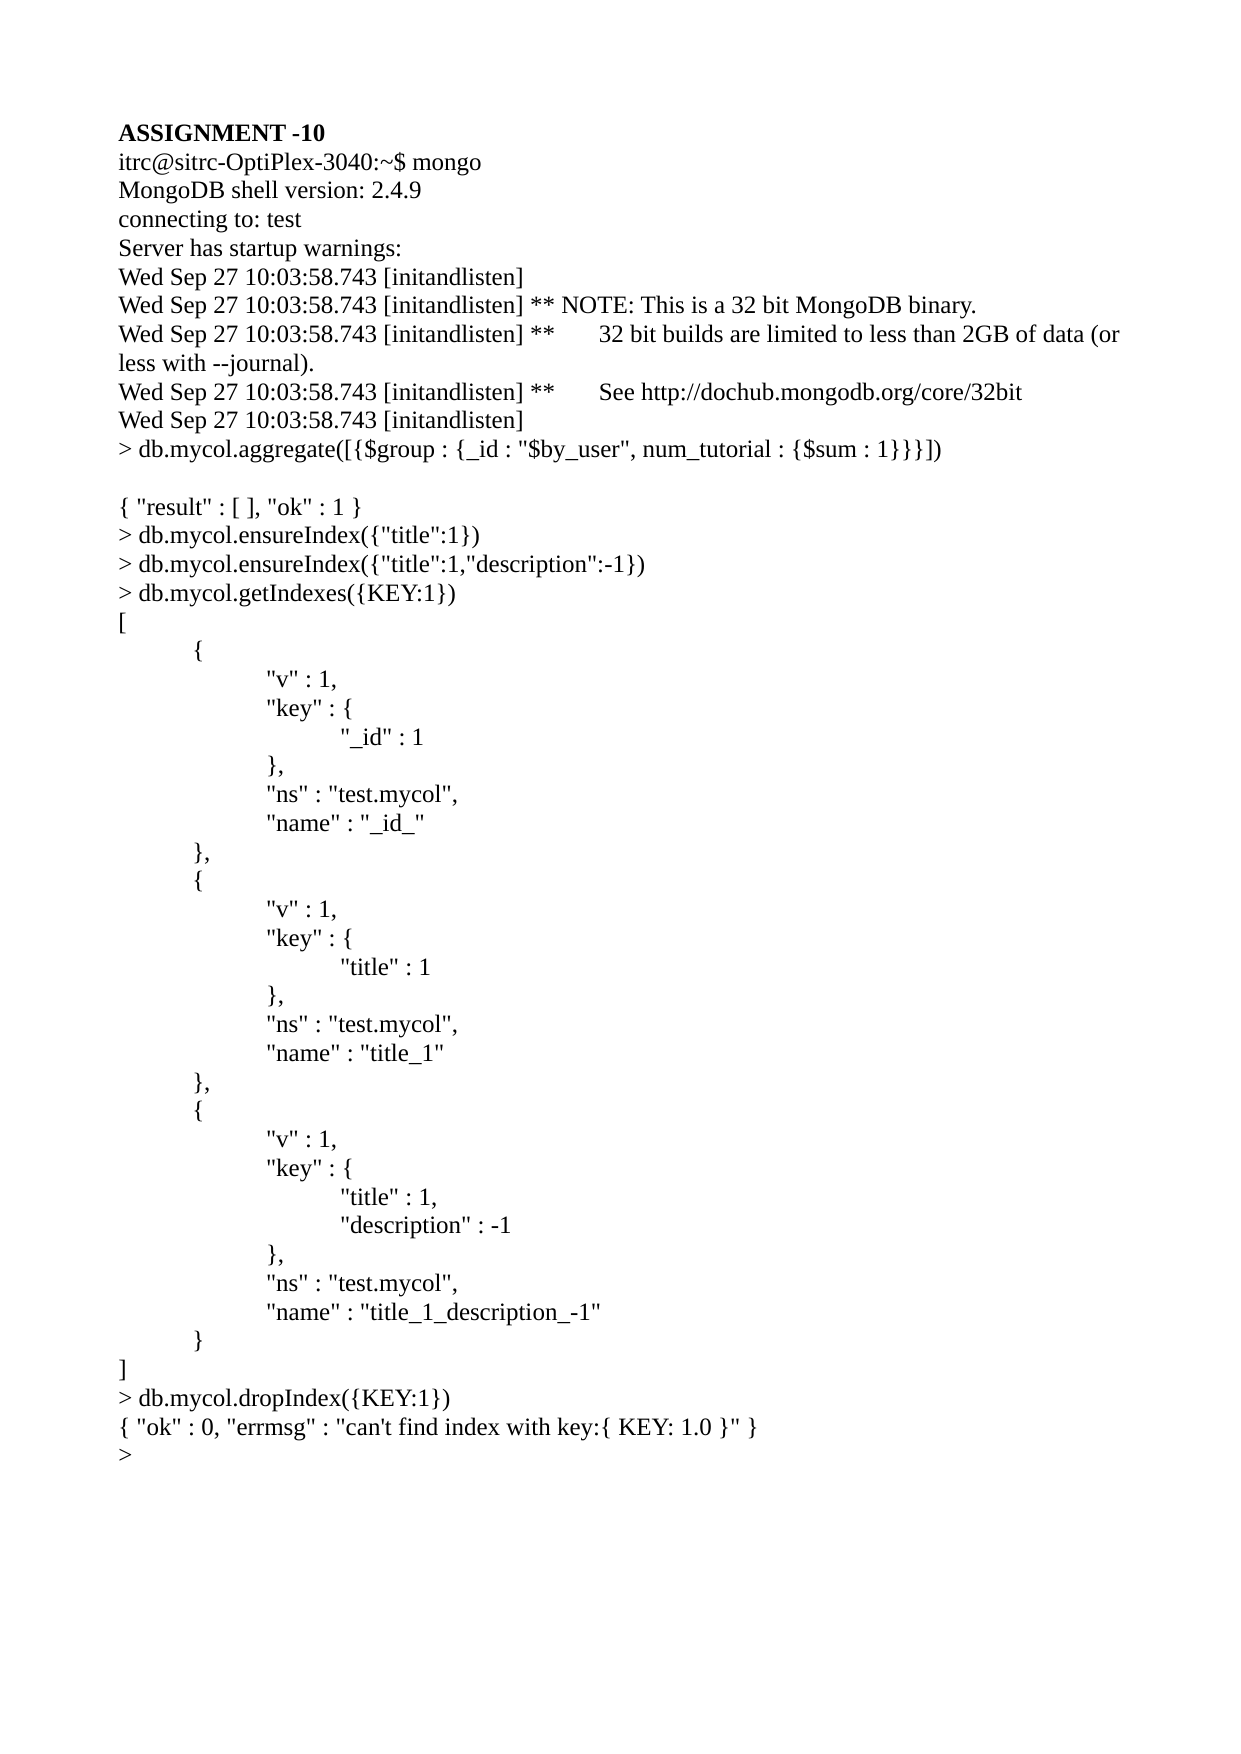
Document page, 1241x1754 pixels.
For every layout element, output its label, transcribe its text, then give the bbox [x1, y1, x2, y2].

text "_id" : 1 [118, 722, 1122, 751]
text Wed Sep 27 10:03:58.743 [initandlisten] ** See http://dochub.mongodb.org/core/32bit [118, 377, 1122, 406]
text "v" : 1, [118, 1124, 1122, 1153]
text Wed Sep 27 10:03:58.743 [initandlisten] [118, 262, 1122, 291]
text MongoDB shell version: 2.4.9 [118, 176, 1122, 204]
text "description" : -1 [118, 1211, 1122, 1239]
text connecting to: test [118, 204, 1122, 233]
text > db.mycol.getIndexes({KEY:1}) [118, 578, 1122, 607]
text "title" : 1, [118, 1182, 1122, 1211]
text "key" : { [118, 923, 1122, 952]
text "title" : 1 [118, 952, 1122, 981]
text "name" : "_id_" [118, 808, 1122, 837]
text }, [118, 1067, 1122, 1096]
text Wed Sep 27 10:03:58.743 [initandlisten] [118, 406, 1122, 434]
text }, [118, 981, 1122, 1009]
text } [118, 1326, 1122, 1354]
text }, [118, 1239, 1122, 1268]
text > db.mycol.aggregate([{$group : {_id : "$by_user", num_tutorial : {$sum : 1}}}]) [118, 434, 1122, 463]
text > db.mycol.ensureIndex({"title":1,"description":-1}) [118, 549, 1122, 578]
text { "ok" : 0, "errmsg" : "can't find index with key:{ KEY: 1.0 }" } [118, 1412, 1122, 1441]
text itrc@sitrc-OptiPlex-3040:~$ mongo [118, 147, 1122, 176]
text { [118, 866, 1122, 894]
text "ns" : "test.mycol", [118, 779, 1122, 808]
text { "result" : [ ], "ok" : 1 } [118, 492, 1122, 521]
text { [118, 1096, 1122, 1124]
text "name" : "title_1_description_-1" [118, 1297, 1122, 1326]
text "name" : "title_1" [118, 1038, 1122, 1067]
text Wed Sep 27 10:03:58.743 [initandlisten] ** NOTE: This is a 32 bit MongoDB binary. [118, 291, 1122, 319]
text [ [118, 607, 1122, 636]
text Server has startup warnings: [118, 233, 1122, 262]
text "key" : { [118, 693, 1122, 722]
text > db.mycol.dropIndex({KEY:1}) [118, 1383, 1122, 1412]
text "v" : 1, [118, 894, 1122, 923]
text { [118, 636, 1122, 664]
text ] [118, 1354, 1122, 1383]
text }, [118, 751, 1122, 779]
text "ns" : "test.mycol", [118, 1009, 1122, 1038]
text ASSIGNMENT -10 [118, 118, 1122, 147]
text "ns" : "test.mycol", [118, 1268, 1122, 1297]
text > [118, 1441, 1122, 1469]
text Wed Sep 27 10:03:58.743 [initandlisten] ** 32 bit builds are limited to less than 2GB of data (or less with --journal). [118, 319, 1122, 377]
text > db.mycol.ensureIndex({"title":1}) [118, 521, 1122, 549]
text "key" : { [118, 1153, 1122, 1182]
text }, [118, 837, 1122, 866]
text "v" : 1, [118, 664, 1122, 693]
